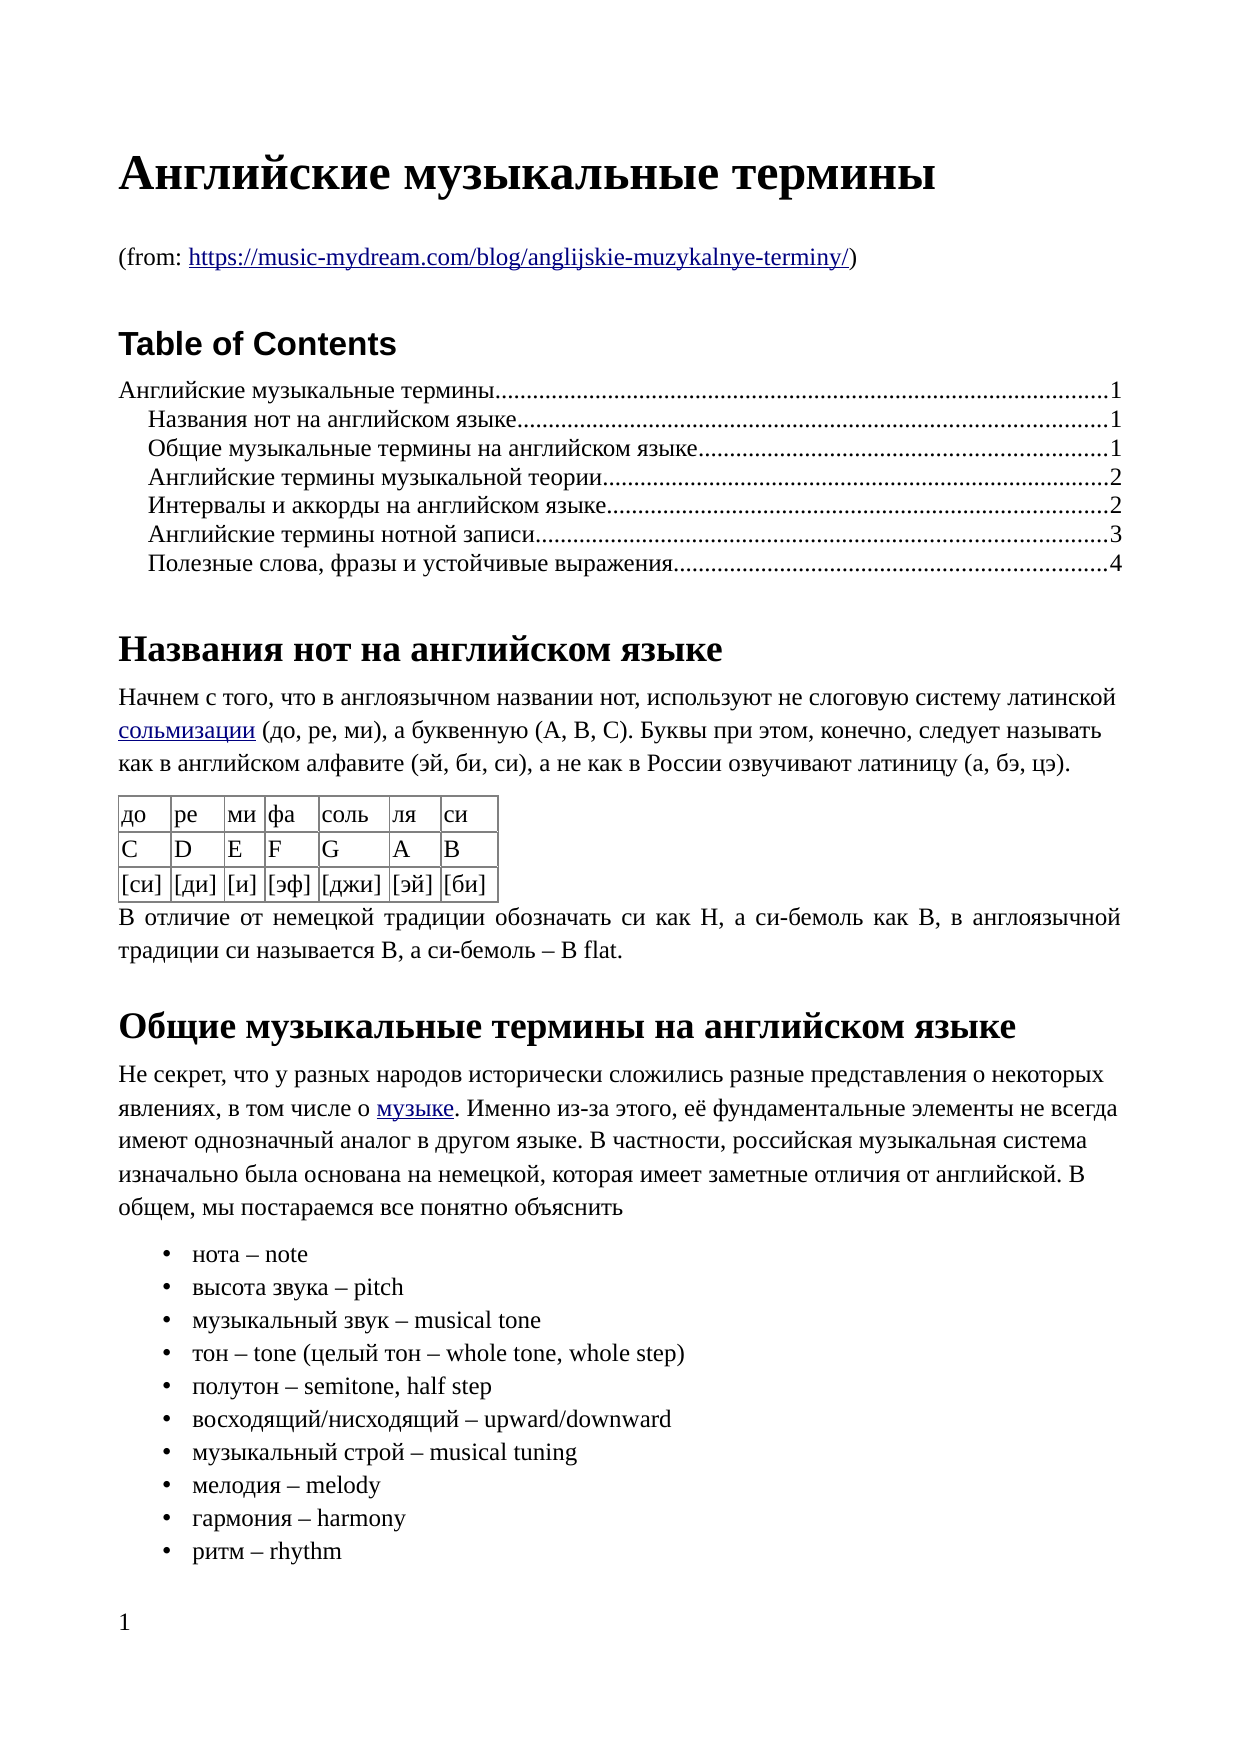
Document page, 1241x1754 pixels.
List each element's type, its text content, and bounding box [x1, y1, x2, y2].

list гармония – harmony [162, 1503, 1122, 1532]
list высота звука – pitch [162, 1272, 1122, 1301]
text Начнем с того, что в англоязычном названии нот, используют не слоговую систему латинской сольмизации (до, ре, ми), а буквенную (A, B, C). Буквы при этом, конечно, следует называть как в английском алфавите (эй, би, си), а не как в России озвучивают латиницу (а, бэ, цэ). [118, 682, 1122, 777]
table_header ми [225, 797, 264, 831]
table_cell [эф] [266, 868, 318, 901]
table_cell [и] [225, 868, 264, 901]
list музыкальный звук – musical tone [162, 1305, 1122, 1334]
text Английские музыкальные термины 1 [118, 375, 1122, 404]
list мелодия – melody [162, 1470, 1122, 1499]
list восходящий/нисходящий – upward/downward [162, 1404, 1122, 1433]
text Общие музыкальные термины на английском языке 1 [148, 433, 1122, 462]
table_cell [си] [119, 868, 170, 901]
text Названия нот на английском языке 1 [148, 404, 1122, 433]
table_cell [ди] [172, 868, 224, 901]
list ритм – rhythm [162, 1536, 1122, 1565]
list нота – note [162, 1239, 1122, 1268]
table_cell G [320, 833, 389, 866]
subtitle Английские музыкальные термины [118, 143, 1122, 201]
text Английские термины нотной записи 3 [148, 519, 1122, 548]
table_cell [би] [442, 868, 497, 901]
text Не секрет, что у разных народов исторически сложились разные представления о некоторых явлениях, в том числе о музыке. Именно из-за этого, её фундаментальные элементы не всегда имеют однозначный аналог в другом языке. В частности, российская музыкальная система изначально была основана на немецкой, которая имеет заметные отличия от английской. В общем, мы постараемся все понятно объяснить 🙂 [118, 1059, 1122, 1220]
table_cell [эй] [390, 868, 440, 901]
text (from: https://music-mydream.com/blog/anglijskie-muzykalnye-terminy/) [118, 242, 1122, 271]
list музыкальный строй – musical tuning [162, 1437, 1122, 1466]
table_header си [442, 797, 497, 831]
table_cell С [119, 833, 170, 866]
list полутон – semitone, half step [162, 1371, 1122, 1400]
list тон – tone (целый тон – whole tone, whole step) [162, 1338, 1122, 1367]
text Полезные слова, фразы и устойчивые выражения 4 [148, 548, 1122, 577]
table_header ре [172, 797, 224, 831]
table_header ля [390, 797, 440, 831]
subtitle Общие музыкальные термины на английском языке [118, 1004, 1122, 1047]
table_header фа [266, 797, 318, 831]
text Английские термины музыкальной теории 2 [148, 462, 1122, 490]
table_cell D [172, 833, 224, 866]
table_cell [джи] [320, 868, 389, 901]
table_header до [119, 797, 170, 831]
text Интервалы и аккорды на английском языке 2 [148, 490, 1122, 519]
table_cell B [442, 833, 497, 866]
table_cell A [390, 833, 440, 866]
subtitle Table of Contents [118, 324, 1122, 363]
table_cell E [225, 833, 264, 866]
table_header соль [320, 797, 389, 831]
table_cell F [266, 833, 318, 866]
subtitle Названия нот на английском языке [118, 626, 1122, 669]
text В отличие от немецкой традиции обозначать си как H, а си-бемоль как B, в англоязычной традиции си называется B, а си-бемоль – В flat. [118, 902, 1122, 964]
